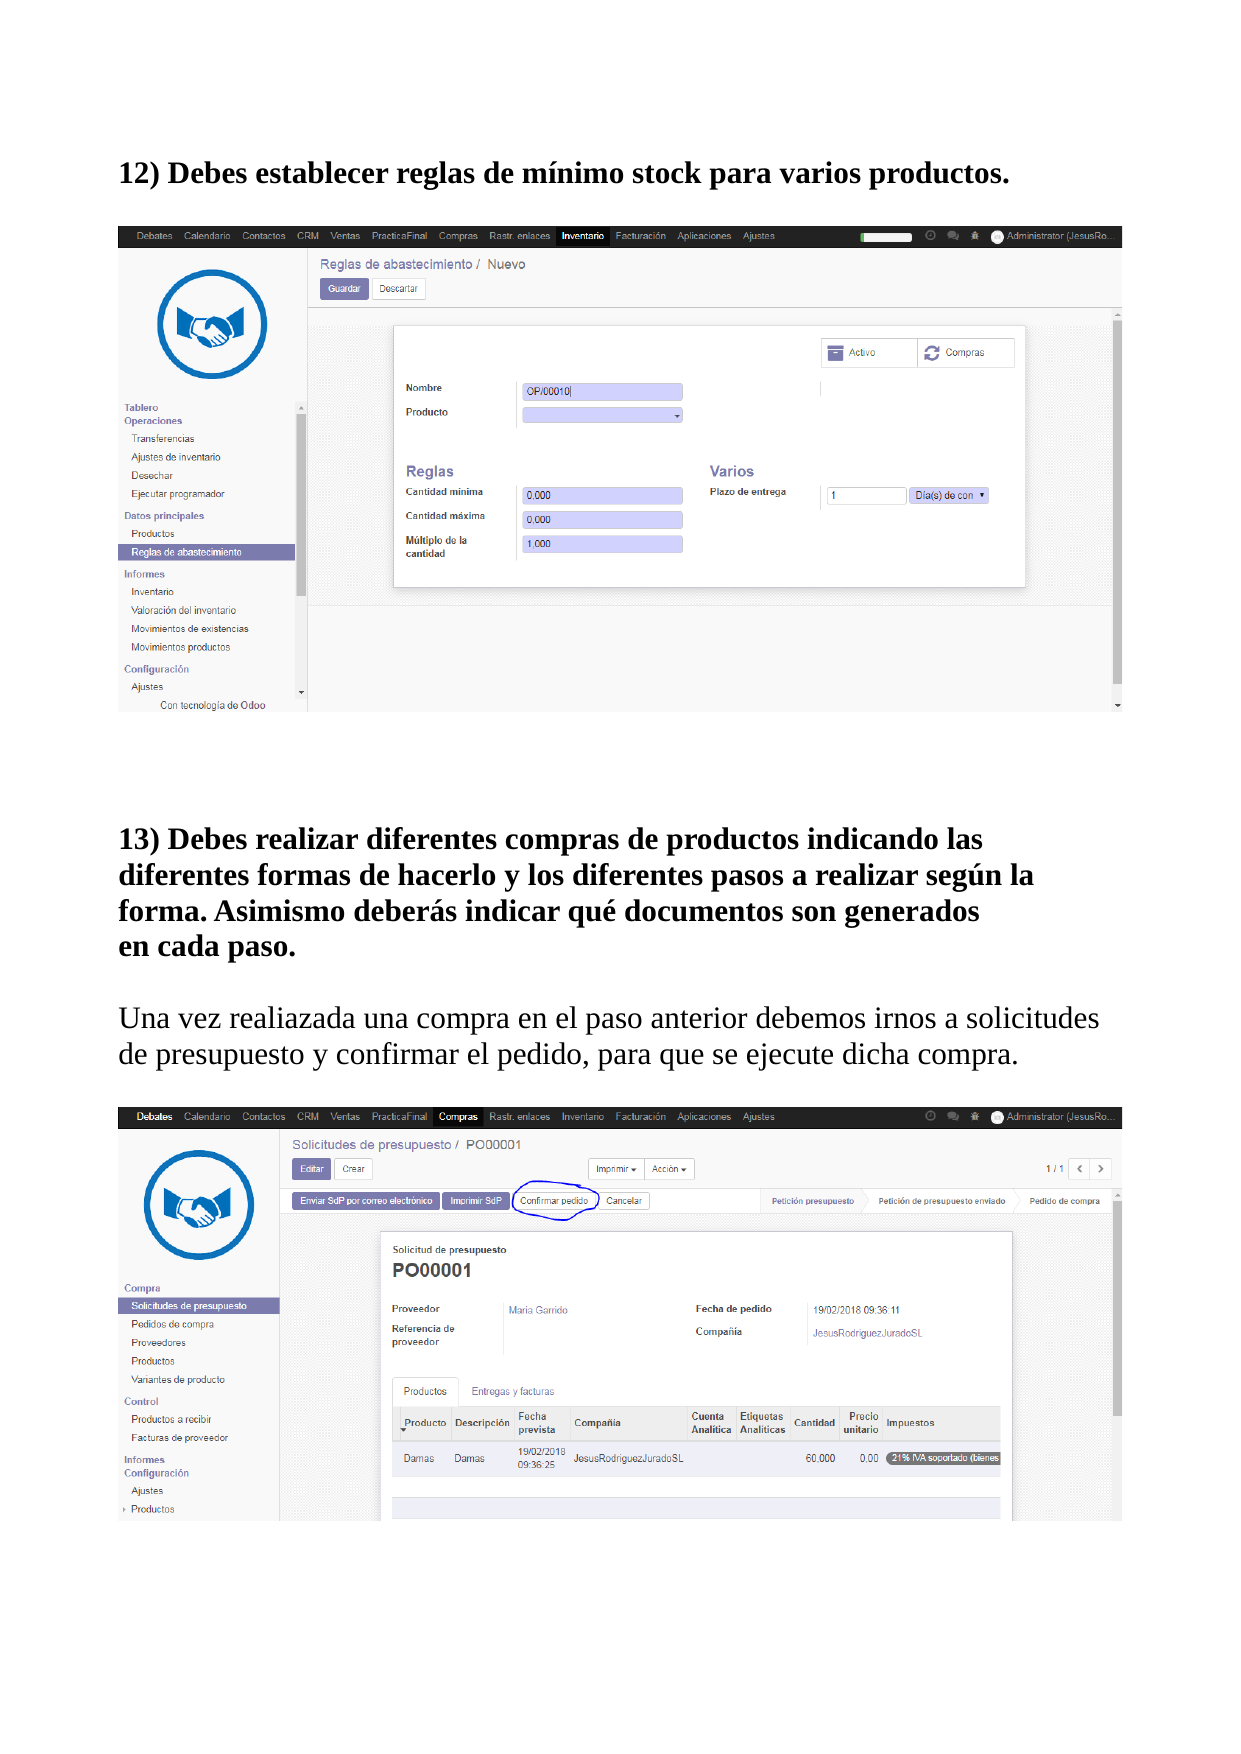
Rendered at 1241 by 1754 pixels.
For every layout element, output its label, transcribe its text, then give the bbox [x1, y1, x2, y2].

text Una vez realiazada una compra en el paso anterior debemos irnos a solicitudes de presupuesto y confirmar el pedido, para que se ejecute dicha compra. [118, 999, 1122, 1071]
text 13) Debes realizar diferentes compras de productos indicando las diferentes formas de hacerlo y los diferentes pasos a realizar según la forma. Asimismo deberás indicar qué documentos son generados [118, 820, 1122, 928]
picture [118, 226, 1123, 712]
picture [118, 1107, 1123, 1521]
text en cada paso. [118, 928, 1122, 964]
text 12) Debes establecer reglas de mínimo stock para varios productos. [118, 154, 1122, 190]
